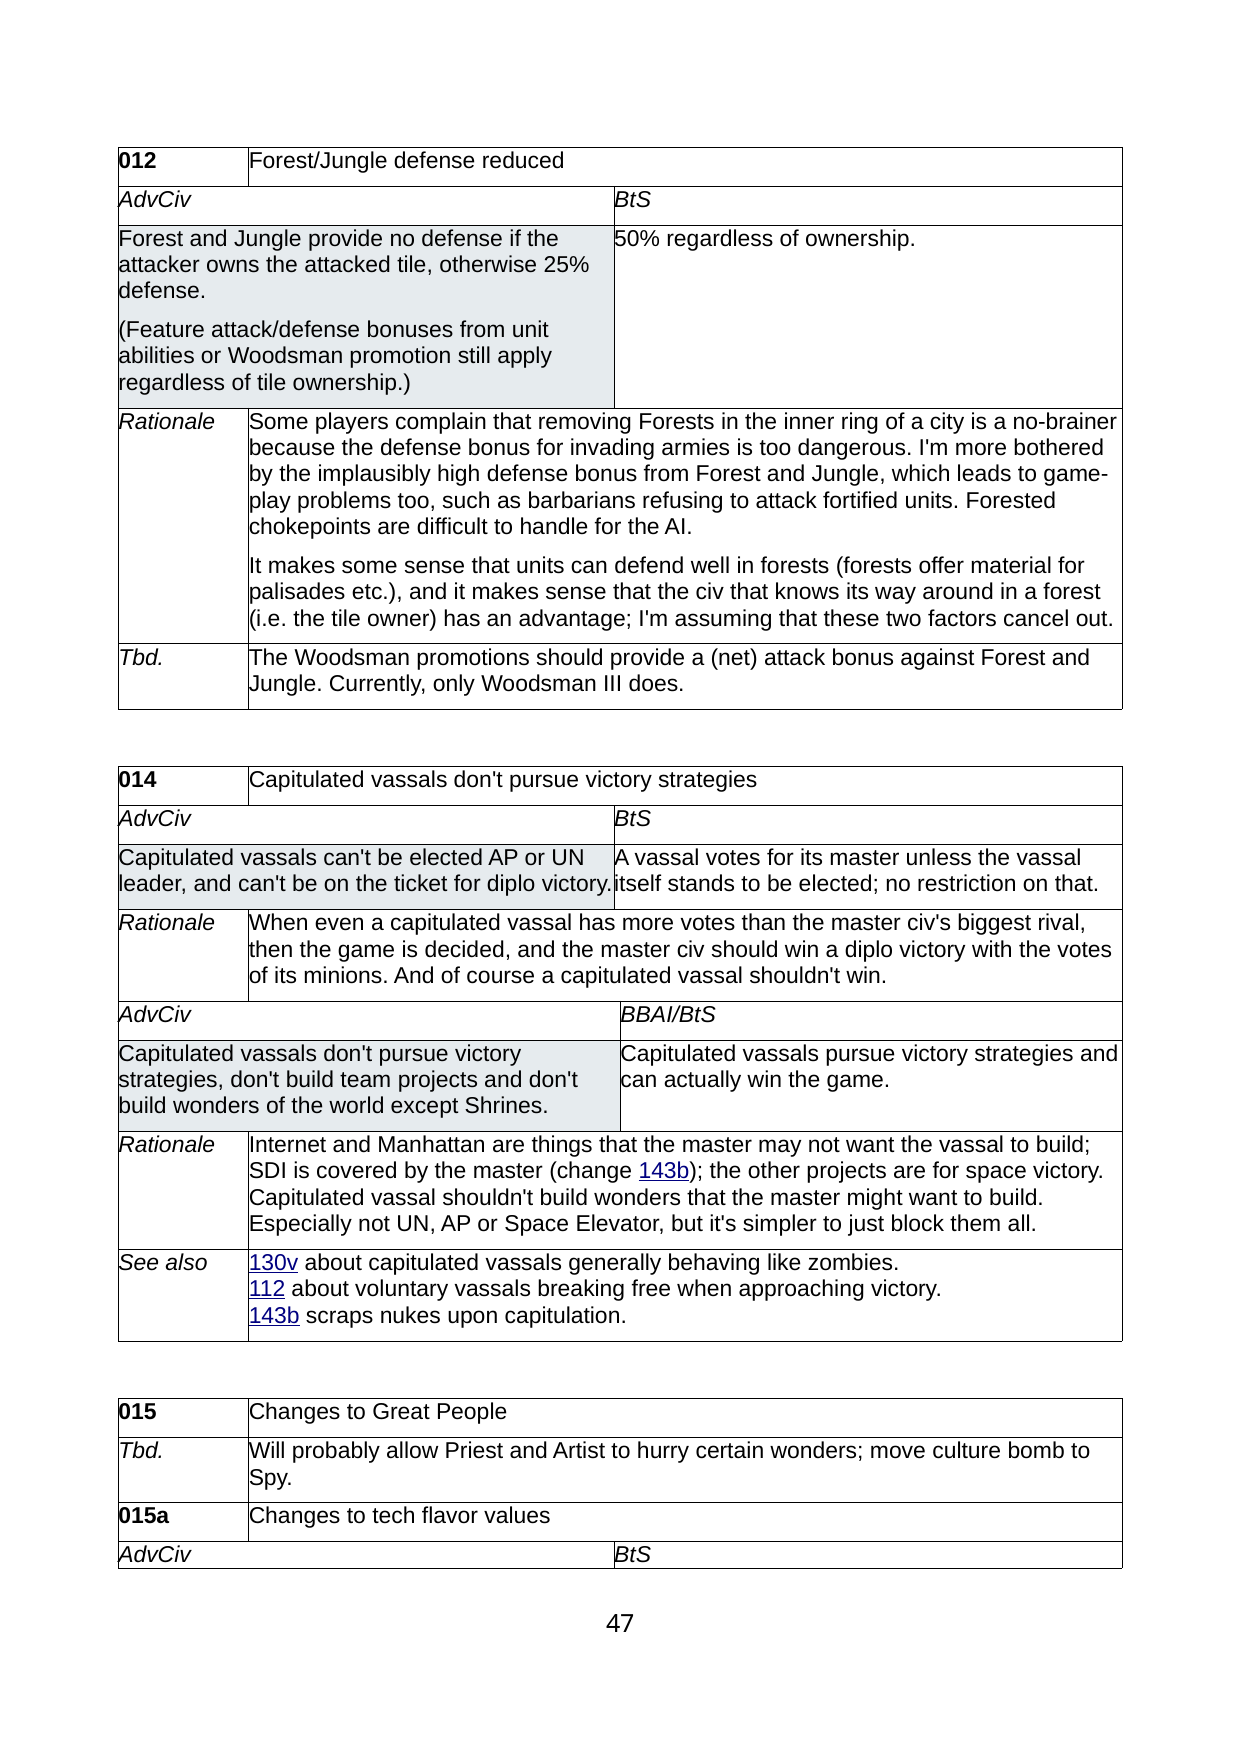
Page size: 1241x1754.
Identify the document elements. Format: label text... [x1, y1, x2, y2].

table_cell Tbd. [119, 1438, 248, 1502]
table_cell Some players complain that removing Forests in the inner ring of a city is a no-brainer because the defense bonus for invading armies is too dangerous. I'm more bothered by the implausibly high defense bonus from Forest and Jungle, which leads to game­play problems too, such as barbarians refusing to attack fortified units. Forested chokepoints are difficult to handle for the AI. It makes some sense that units can defend well in forests (forests offer material for palisades etc.), and it makes sense that the civ that knows its way around in a forest (i.e. the tile owner) has an advantage; I'm assuming that these two factors cancel out. [249, 409, 1122, 643]
table_header Capitulated vassals don't pursue victory strategies [249, 767, 1122, 805]
table_cell BtS [615, 187, 1122, 224]
table_cell Rationale [119, 910, 248, 1001]
table_cell The Woodsman promotions should provide a (net) attack bonus against Forest and Jungle. Currently, only Woodsman III does. [249, 644, 1122, 708]
table_cell When even a capitulated vassal has more votes than the master civ's biggest rival, then the game is decided, and the master civ should win a diplo victory with the votes of its minions. And of course a capitulated vassal shouldn't win. [249, 910, 1122, 1001]
table_cell Forest and Jungle provide no defense if the attacker owns the attacked tile, otherwise 25% defense. (Feature attack/defense bonuses from unit abilities or Woodsman promotion still apply regardless of tile ownership.) [119, 226, 614, 408]
table_cell Capitulated vassals don't pursue victory strategies, don't build team projects and don't build wonders of the world except Shrines. [119, 1041, 620, 1131]
table_cell 50% regardless of ownership. [615, 226, 1122, 408]
table_cell See also [119, 1250, 248, 1341]
table_cell Will probably allow Priest and Artist to hurry certain wonders; move culture bomb to Spy. [249, 1438, 1122, 1502]
table_cell BtS [615, 1542, 1122, 1567]
table_cell AdvCiv [119, 1002, 620, 1039]
table_cell 130v about capitulated vassals generally behaving like zombies. 112 about voluntary vassals breaking free when approaching victory. 143b scraps nukes upon capitulation. [249, 1250, 1122, 1341]
table_cell Tbd. [119, 644, 248, 708]
table_cell Internet and Manhattan are things that the master may not want the vassal to build; SDI is covered by the master (change 143b); the other projects are for space victory. Capitulated vassal shouldn't build wonders that the master might want to build. Especially not UN, AP or Space Elevator, but it's simpler to just block them all. [249, 1132, 1122, 1249]
table_cell Capitulated vassals can't be elected AP or UN leader, and can't be on the ticket for diplo victory. [119, 845, 614, 909]
table_header 014 [119, 767, 248, 805]
table_cell BtS [615, 806, 1122, 844]
table_cell Rationale [119, 1132, 248, 1249]
table_header Changes to Great People [249, 1399, 1122, 1437]
table_cell A vassal votes for its master unless the vassal itself stands to be elected; no restriction on that. [615, 845, 1122, 909]
table_cell Rationale [119, 409, 248, 643]
table_cell 015a [119, 1503, 248, 1541]
table_header Forest/Jungle defense reduced [249, 148, 1122, 186]
table_cell Capitulated vassals pursue victory strategies and can actually win the game. [621, 1041, 1122, 1131]
table_cell AdvCiv [119, 187, 614, 224]
table_header 012 [119, 148, 248, 186]
table_header 015 [119, 1399, 248, 1437]
table_cell AdvCiv [119, 806, 614, 844]
table_cell BBAI/BtS [621, 1002, 1122, 1039]
table_cell AdvCiv [119, 1542, 614, 1567]
table_cell Changes to tech flavor values [249, 1503, 1122, 1541]
